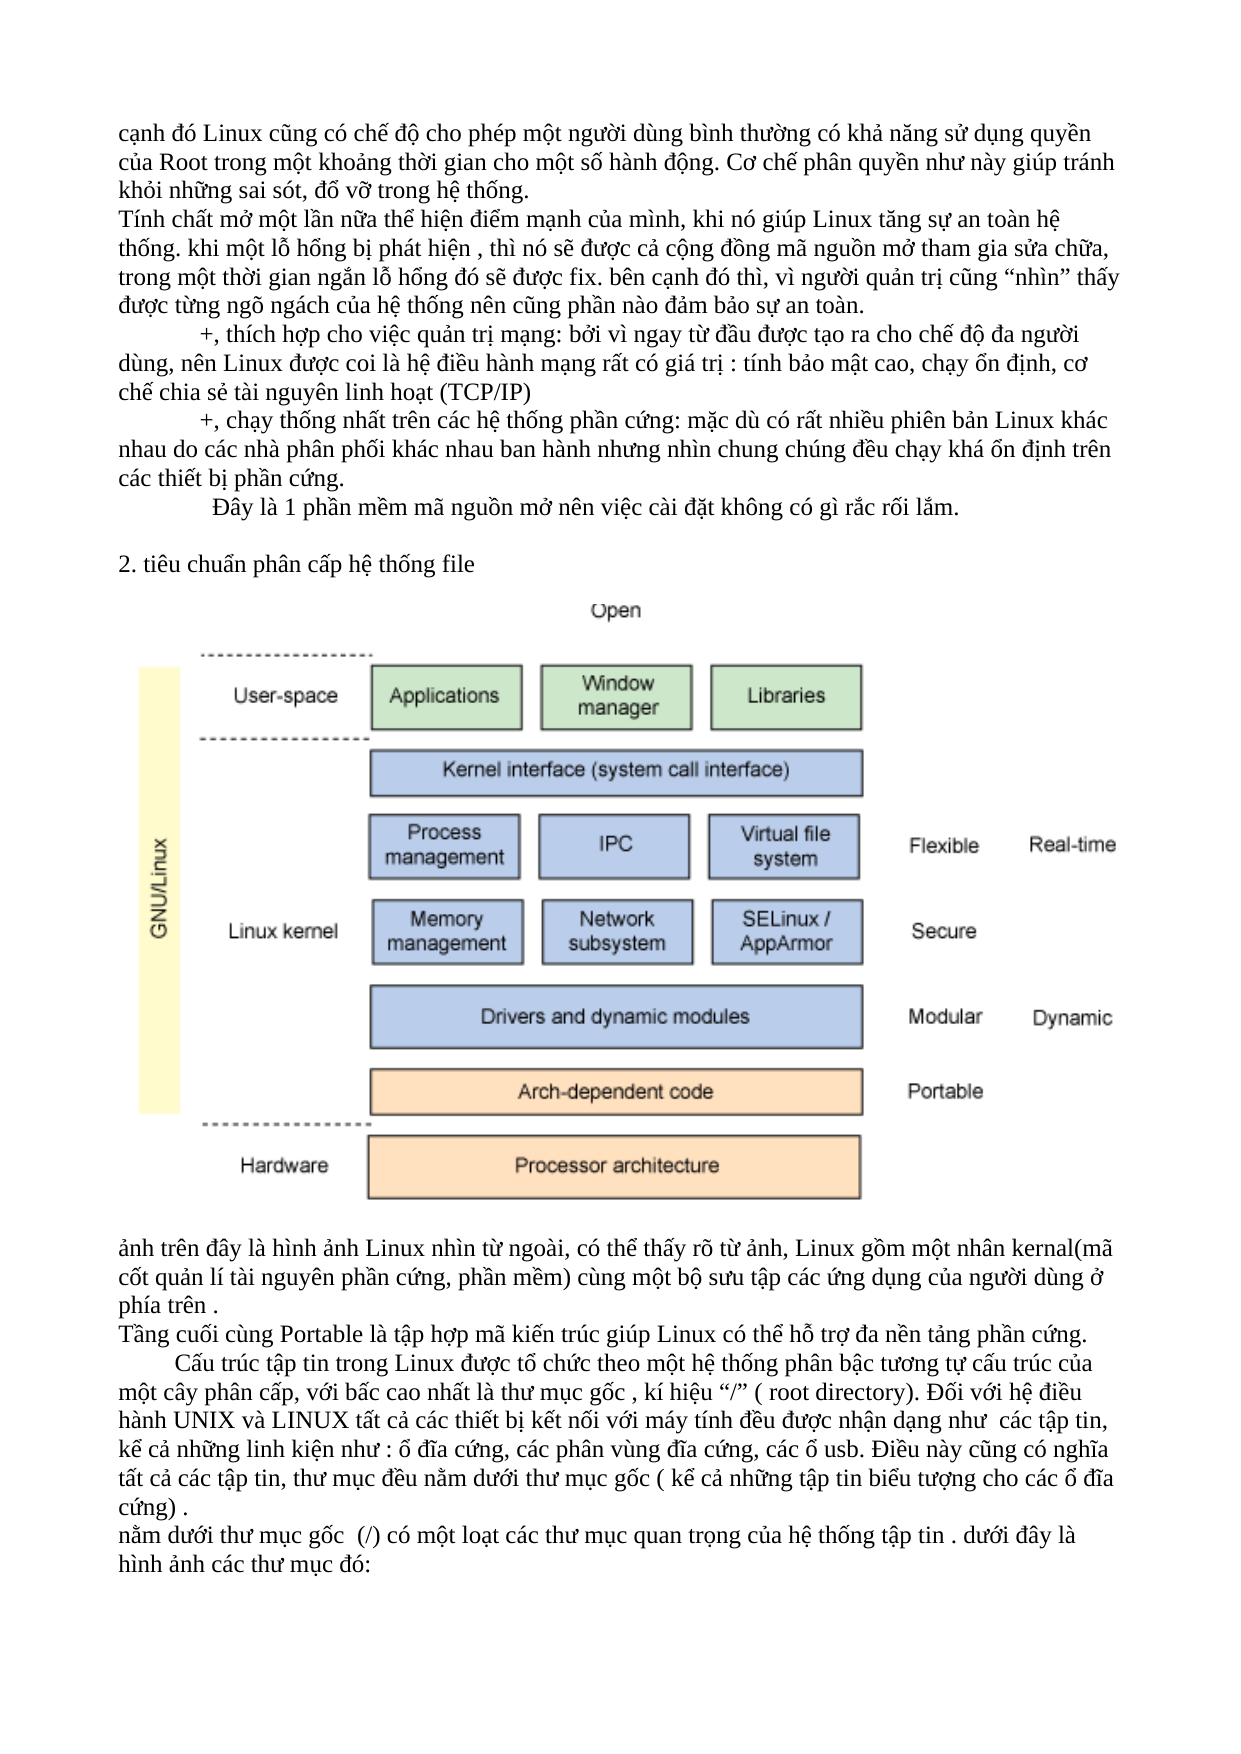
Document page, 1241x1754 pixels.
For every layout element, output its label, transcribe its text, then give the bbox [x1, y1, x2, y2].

text 2. tiêu chuẩn phân cấp hệ thống file [118, 549, 1122, 578]
text cạnh đó Linux cũng có chế độ cho phép một người dùng bình thường có khả năng sử dụng quyền của Root trong một khoảng thời gian cho một số hành động. Cơ chế phân quyền như này giúp tránh khỏi những sai sót, đổ vỡ trong hệ thống. [118, 118, 1122, 204]
picture [94, 604, 1162, 1205]
text +, chạy thống nhất trên các hệ thống phần cứng: mặc dù có rất nhiều phiên bản Linux khác nhau do các nhà phân phối khác nhau ban hành nhưng nhìn chung chúng đều chạy khá ổn định trên các thiết bị phần cứng. [118, 406, 1122, 492]
text +, thích hợp cho việc quản trị mạng: bởi vì ngay từ đầu được tạo ra cho chế độ đa người dùng, nên Linux được coi là hệ điều hành mạng rất có giá trị : tính bảo mật cao, chạy ổn định, cơ chế chia sẻ tài nguyên linh hoạt (TCP/IP) [118, 319, 1122, 406]
text Tầng cuối cùng Portable là tập hợp mã kiến trúc giúp Linux có thể hỗ trợ đa nền tảng phần cứng. [118, 1319, 1122, 1348]
text nằm dưới thư mục gốc (/) có một loạt các thư mục quan trọng của hệ thống tập tin . dưới đây là hình ảnh các thư mục đó: [118, 1520, 1122, 1578]
text Cấu trúc tập tin trong Linux được tổ chức theo một hệ thống phân bậc tương tự cấu trúc của một cây phân cấp, với bấc cao nhất là thư mục gốc , kí hiệu “/” ( root directory). Đối với hệ điều hành UNIX và LINUX tất cả các thiết bị kết nối với máy tính đều được nhận dạng như các tập tin, kể cả những linh kiện như : ổ đĩa cứng, các phân vùng đĩa cứng, các ổ usb. Điều này cũng có nghĩa tất cả các tập tin, thư mục đều nằm dưới thư mục gốc ( kể cả những tập tin biểu tượng cho các ổ đĩa cứng) . [118, 1348, 1122, 1520]
text ảnh trên đây là hình ảnh Linux nhìn từ ngoài, có thể thấy rõ từ ảnh, Linux gồm một nhân kernal(mã cốt quản lí tài nguyên phần cứng, phần mềm) cùng một bộ sưu tập các ứng dụng của người dùng ở phía trên . [118, 1233, 1122, 1319]
text Tính chất mở một lần nữa thể hiện điểm mạnh của mình, khi nó giúp Linux tăng sự an toàn hệ thống. khi một lỗ hổng bị phát hiện , thì nó sẽ được cả cộng đồng mã nguồn mở tham gia sửa chữa, trong một thời gian ngắn lỗ hổng đó sẽ được fix. bên cạnh đó thì, vì người quản trị cũng “nhìn” thấy được từng ngõ ngách của hệ thống nên cũng phần nào đảm bảo sự an toàn. [118, 204, 1122, 319]
text Đây là 1 phần mềm mã nguồn mở nên việc cài đặt không có gì rắc rối lắm. [118, 492, 1122, 521]
